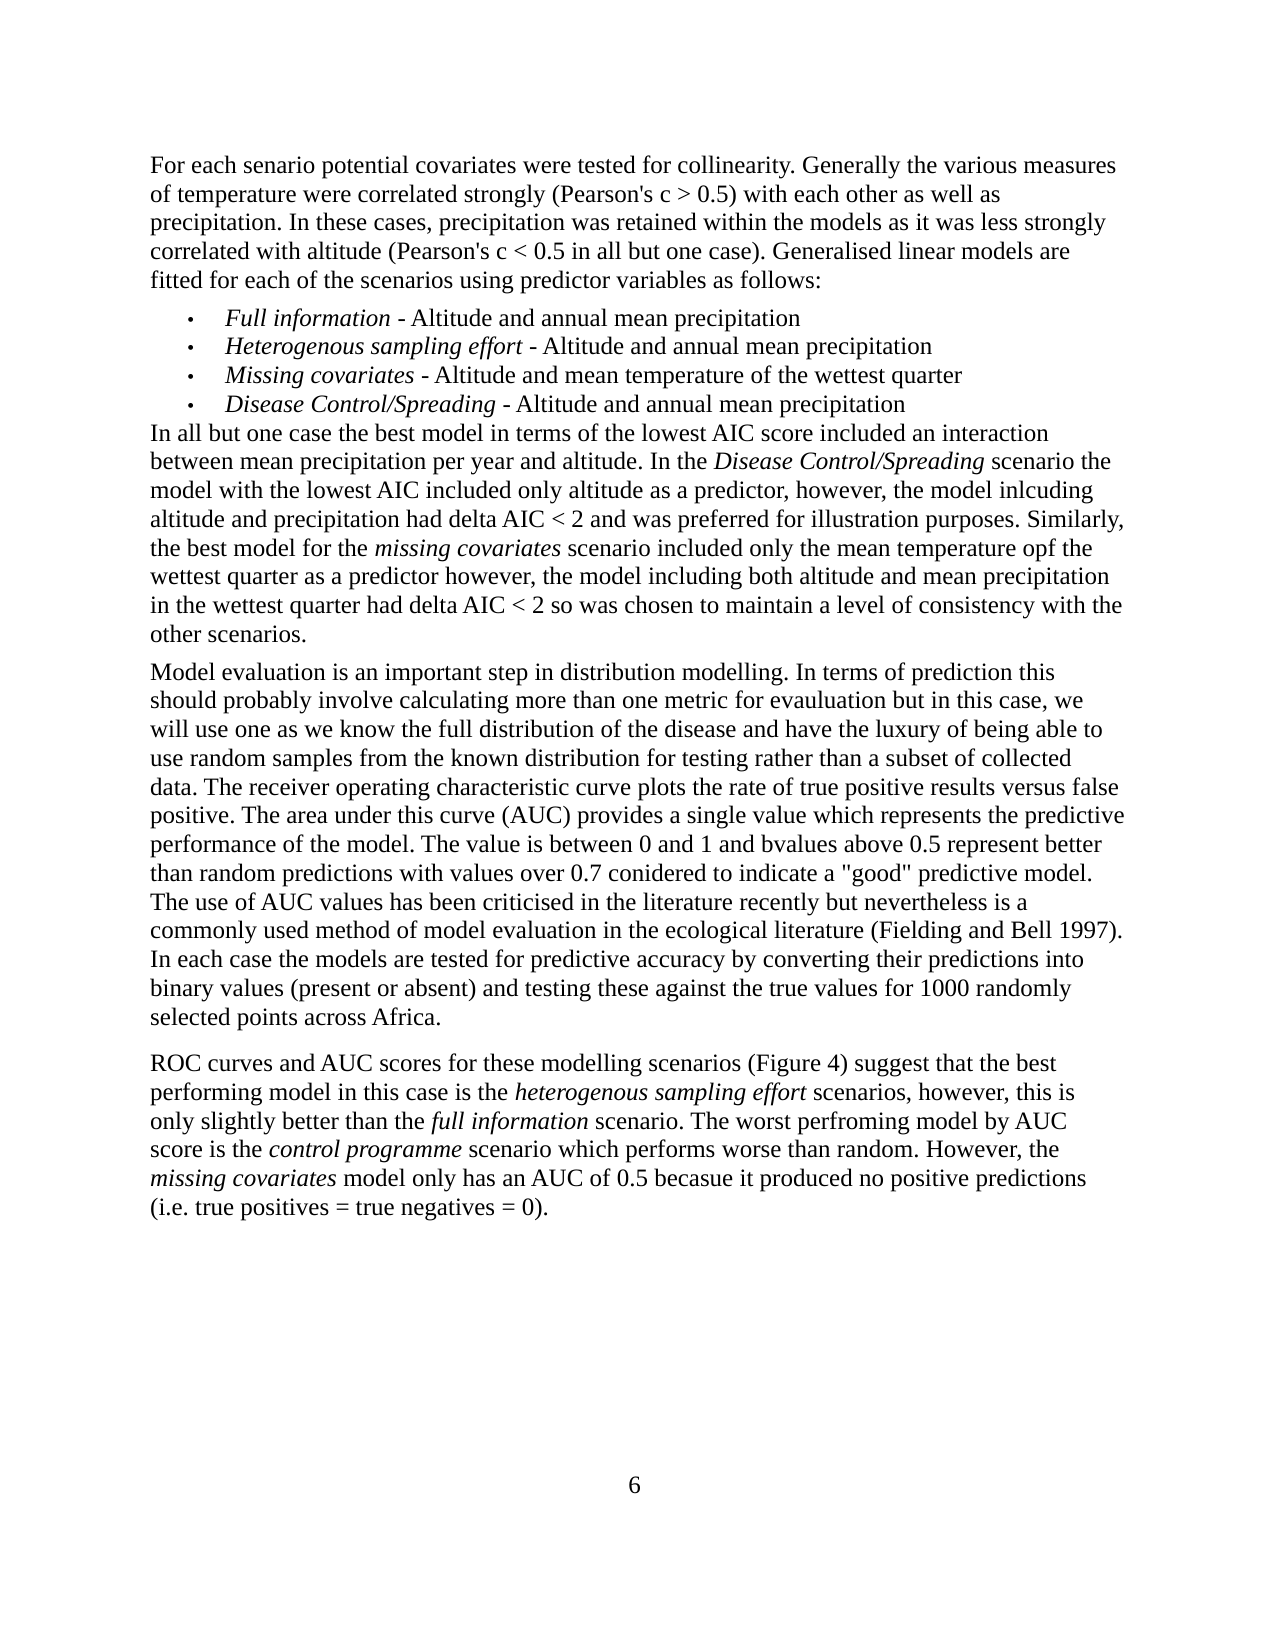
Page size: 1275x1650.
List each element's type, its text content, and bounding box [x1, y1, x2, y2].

text Model evaluation is an important step in distribution modelling. In terms of prediction this should probably involve calculating more than one metric for evauluation but in this case, we will use one as we know the full distribution of the disease and have the luxury of being able to use random samples from the known distribution for testing rather than a subset of collected data. The receiver operating characteristic curve plots the rate of true positive results versus false positive. The area under this curve (AUC) provides a single value which represents the predictive performance of the model. The value is between 0 and 1 and bvalues above 0.5 represent better than random predictions with values over 0.7 conidered to indicate a "good" predictive model. The use of AUC values has been criticised in the literature recently but nevertheless is a commonly used method of model evaluation in the ecological literature (Fielding and Bell 1997). In each case the models are tested for predictive accuracy by converting their predictions into binary values (present or absent) and testing these against the true values for 1000 randomly selected points across Africa. [150, 657, 1125, 1030]
list Heterogenous sampling effort - Altitude and annual mean precipitation [187, 331, 1125, 360]
list Disease Control/Spreading - Altitude and annual mean precipitation [187, 389, 1125, 418]
list Full information - Altitude and annual mean precipitation [187, 303, 1125, 331]
text For each senario potential covariates were tested for collinearity. Generally the various measures of temperature were correlated strongly (Pearson's c > 0.5) with each other as well as precipitation. In these cases, precipitation was retained within the models as it was less strongly correlated with altitude (Pearson's c < 0.5 in all but one case). Generalised linear models are fitted for each of the scenarios using predictor variables as follows: [150, 150, 1125, 294]
text In all but one case the best model in terms of the lowest AIC score included an interaction between mean precipitation per year and altitude. In the Disease Control/Spreading scenario the model with the lowest AIC included only altitude as a predictor, however, the model inlcuding altitude and precipitation had delta AIC < 2 and was preferred for illustration purposes. Similarly, the best model for the missing covariates scenario included only the mean temperature opf the wettest quarter as a predictor however, the model including both altitude and mean precipitation in the wettest quarter had delta AIC < 2 so was chosen to maintain a level of consistency with the other scenarios. [150, 418, 1125, 648]
text ROC curves and AUC scores for these modelling scenarios (Figure 4) suggest that the best performing model in this case is the heterogenous sampling effort scenarios, however, this is only slightly better than the full information scenario. The worst perfroming model by AUC score is the control programme scenario which performs worse than random. However, the missing covariates model only has an AUC of 0.5 becasue it produced no positive predictions (i.e. true positives = true negatives = 0). [150, 1048, 1125, 1221]
list Missing covariates - Altitude and mean temperature of the wettest quarter [187, 360, 1125, 389]
